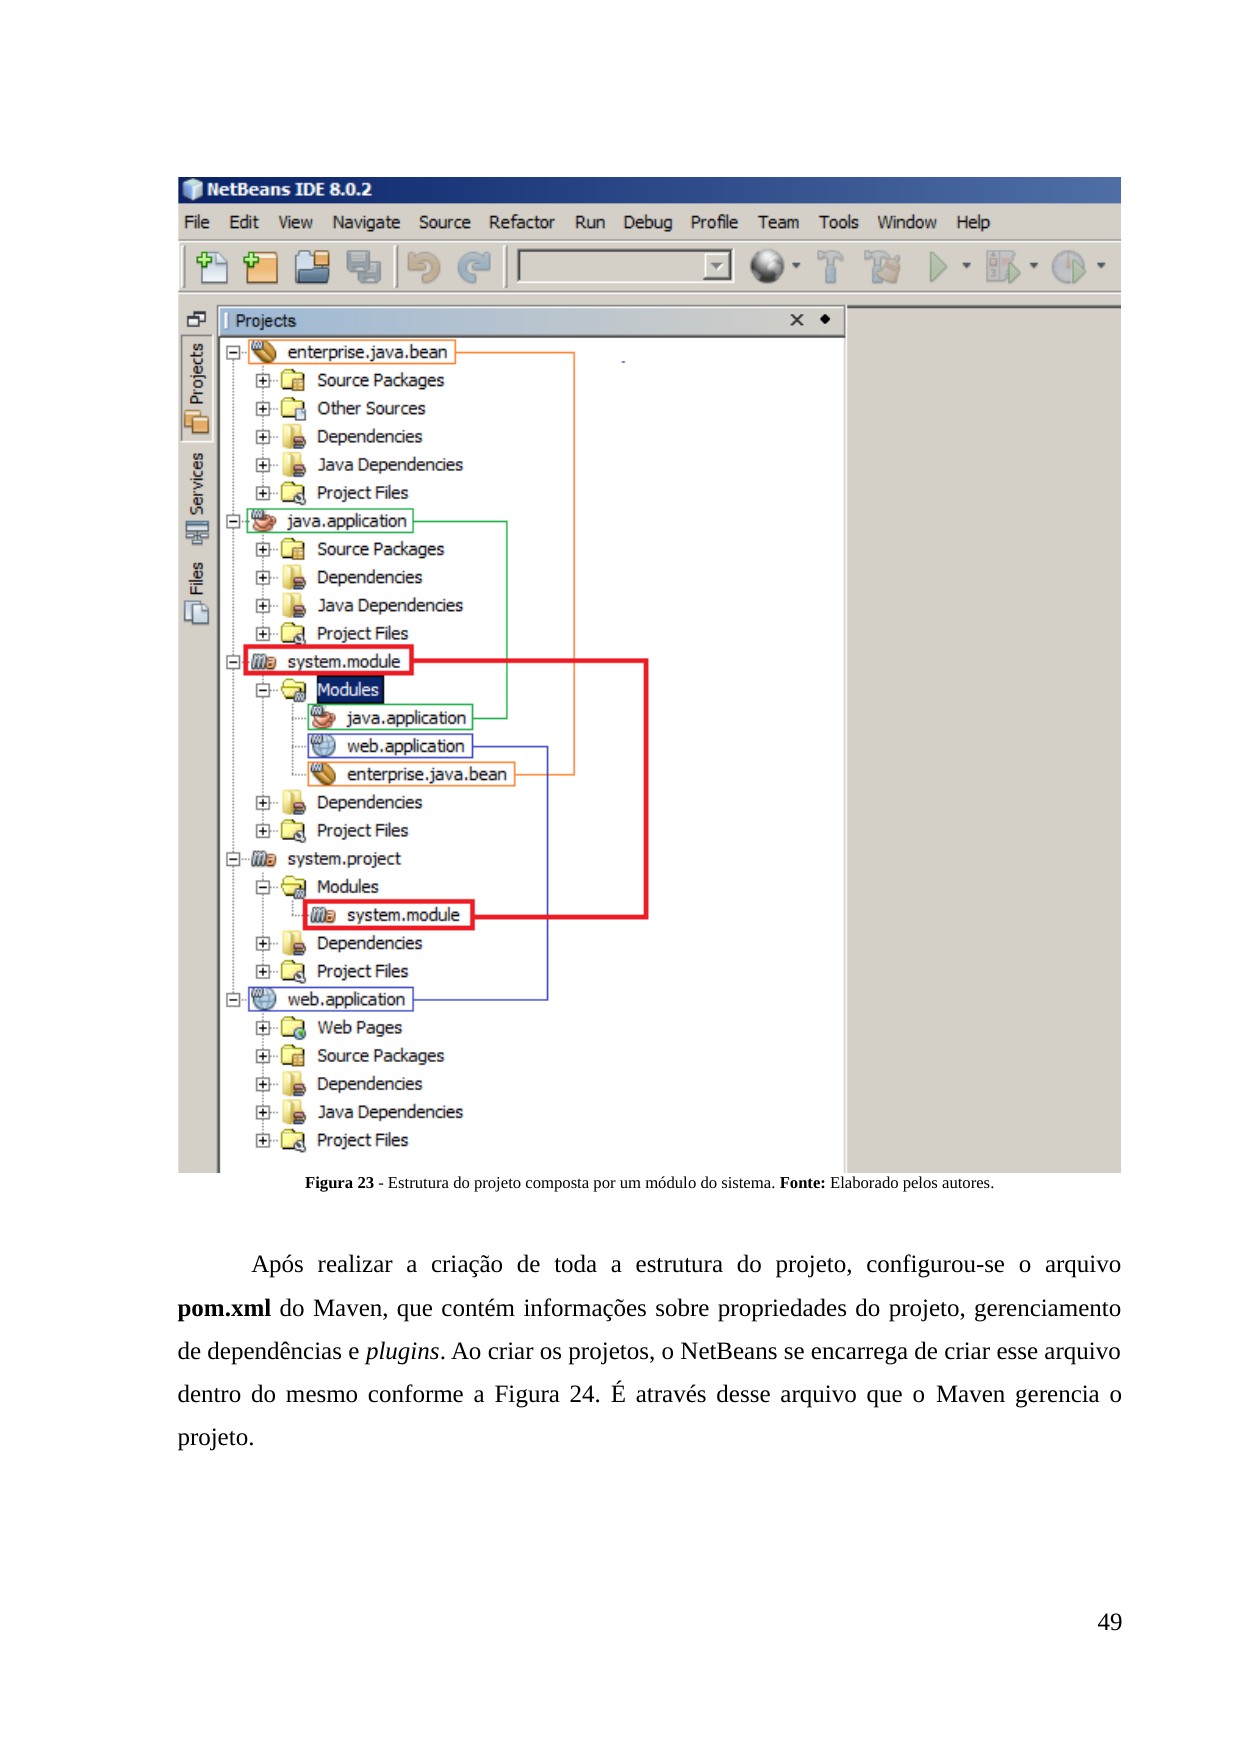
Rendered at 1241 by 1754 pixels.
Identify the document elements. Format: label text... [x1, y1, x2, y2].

text Figura 23 - Estrutura do projeto composta por um módulo do sistema. Fonte: Elaborado pelos autores. [178, 1173, 1121, 1192]
text Após realizar a criação de toda a estrutura do projeto, configurou-se o arquivo pom.xml do Maven, que contém informações sobre propriedades do projeto, gerenciamento de dependências e plugins. Ao criar os projetos, o NetBeans se encarrega de criar esse arquivo dentro do mesmo conforme a Figura 24. É através desse arquivo que o Maven gerencia o projeto. [177, 1249, 1122, 1451]
picture [178, 177, 1121, 1173]
